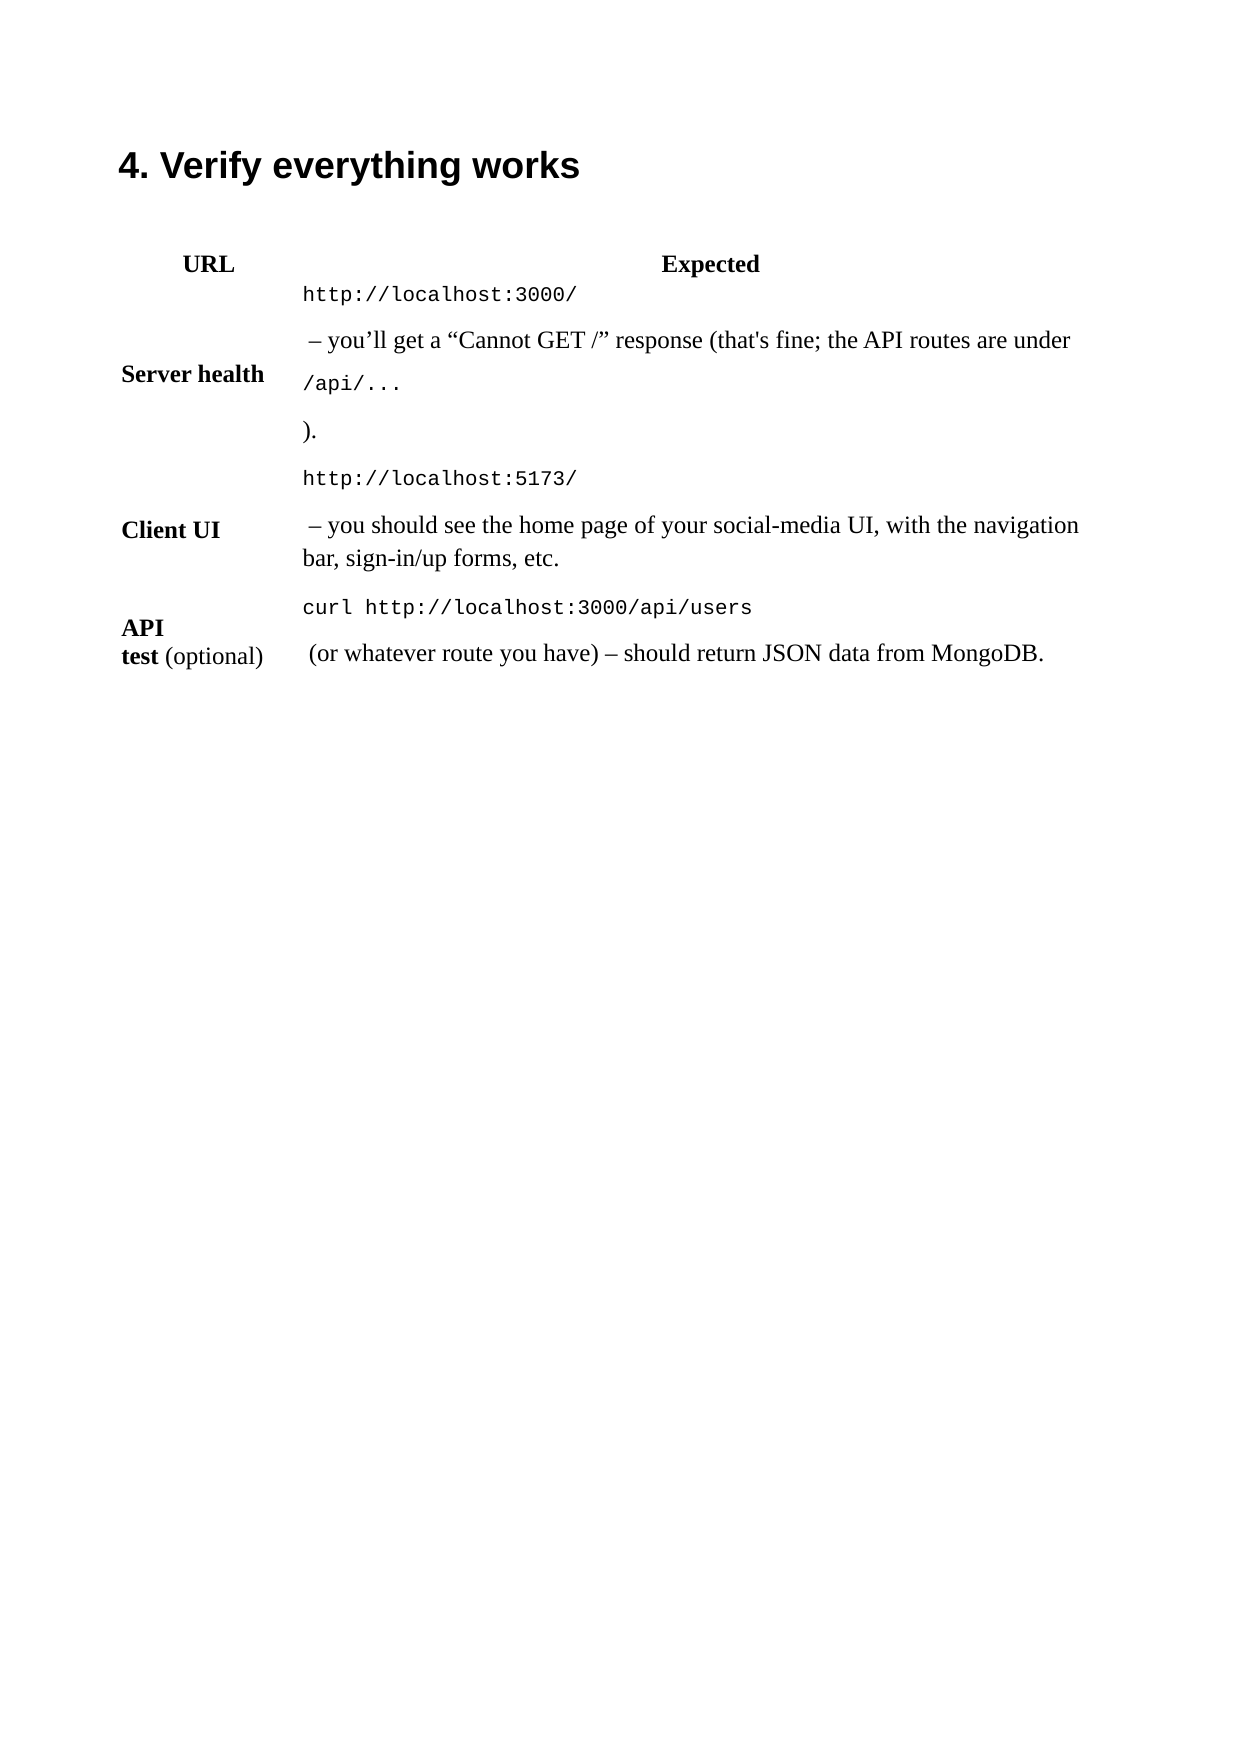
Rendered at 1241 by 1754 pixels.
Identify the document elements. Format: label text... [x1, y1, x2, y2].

table_header Expected [299, 246, 1122, 281]
table_cell API test (optional) [118, 594, 299, 689]
table_header URL [118, 246, 299, 281]
subtitle 4️. Verify everything works [118, 143, 1122, 186]
table_cell http://localhost:3000/ – you’ll get a “Cannot GET /” response (that's fine; the API routes are under /api/... ). [299, 281, 1122, 466]
table_cell http://localhost:5173/ – you should see the home page of your social‑media UI, with the navigation bar, sign‑in/up forms, etc. [299, 466, 1122, 594]
table_cell Client UI [118, 466, 299, 594]
table_cell curl http://localhost:3000/api/users (or whatever route you have) – should return JSON data from MongoDB. [299, 594, 1122, 689]
table_cell Server health [118, 281, 299, 466]
